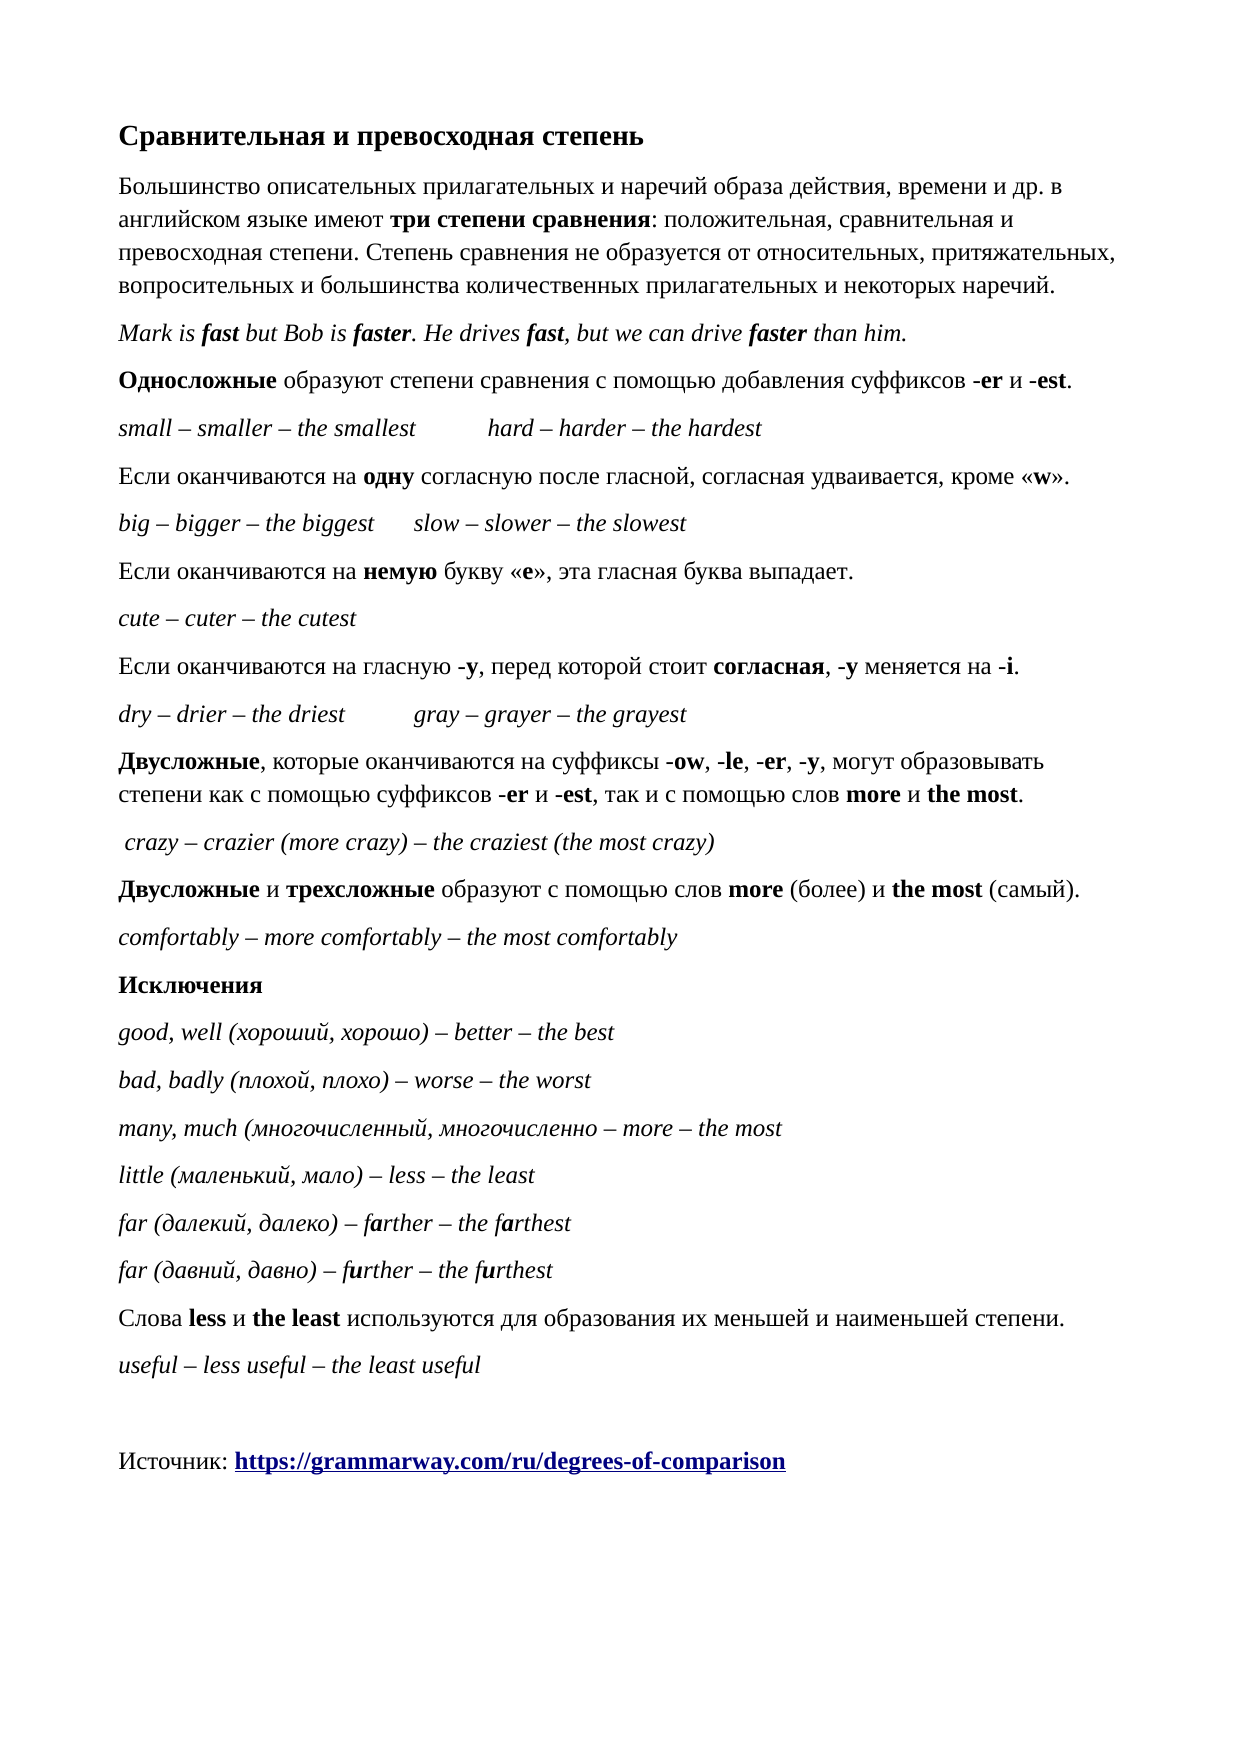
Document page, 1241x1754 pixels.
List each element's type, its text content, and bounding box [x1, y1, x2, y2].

text Слова less и the least используются для образования их меньшей и наименьшей степени. [118, 1303, 1122, 1332]
text big – bigger – the biggest slow – slower – the slowest [118, 508, 1122, 537]
text Если оканчиваются на одну согласную после гласной, согласная удваивается, кроме «w». [118, 461, 1122, 489]
text far (далекий, далеко) – farther – the farthest [118, 1208, 1122, 1237]
text little (маленький, мало) – less – the least [118, 1160, 1122, 1189]
text far (давний, давно) – further – the furthest [118, 1255, 1122, 1284]
text Двусложные и трехсложные образуют с помощью слов more (более) и the most (самый). [118, 874, 1122, 903]
text cute – cuter – the cutest [118, 603, 1122, 632]
text Исключения [118, 970, 1122, 998]
text dry – drier – the driest gray – grayer – the grayest [118, 699, 1122, 727]
text bad, badly (плохой, плохо) – worse – the worst [118, 1065, 1122, 1094]
text Источник: https://grammarway.com/ru/degrees-of-comparison [118, 1446, 1122, 1474]
text comfortably – more comfortably – the most comfortably [118, 922, 1122, 951]
text Сравнительная и превосходная степень [118, 118, 1122, 152]
text Односложные образуют степени сравнения с помощью добавления суффиксов -er и -est. [118, 366, 1122, 394]
text Если оканчиваются на гласную -y, перед которой стоит согласная, -y меняется на -i. [118, 651, 1122, 680]
text Двусложные, которые оканчиваются на суффиксы -ow, -le, -er, -y, могут образовывать степени как с помощью суффиксов -er и -est, так и с помощью слов more и the most. [118, 746, 1122, 808]
text crazy – crazier (more crazy) – the craziest (the most crazy) [118, 827, 1122, 856]
text Если оканчиваются на немую букву «e», эта гласная буква выпадает. [118, 556, 1122, 585]
text good, well (хороший, хорошо) – better – the best [118, 1017, 1122, 1046]
text Mark is fast but Bob is faster. He drives fast, but we can drive faster than him. [118, 318, 1122, 347]
text small – smaller – the smallest hard – harder – the hardest [118, 413, 1122, 442]
text many, much (многочисленный, многочисленно – more – the most [118, 1113, 1122, 1141]
text Большинство описательных прилагательных и наречий образа действия, времени и др. в английском языке имеют три степени сравнения: положительная, сравнительная и превосходная степени. Степень сравнения не образуется от относительных, притяжательных, вопросительных и большинства количественных прилагательных и некоторых наречий. [118, 171, 1122, 299]
text useful – less useful – the least useful [118, 1351, 1122, 1379]
